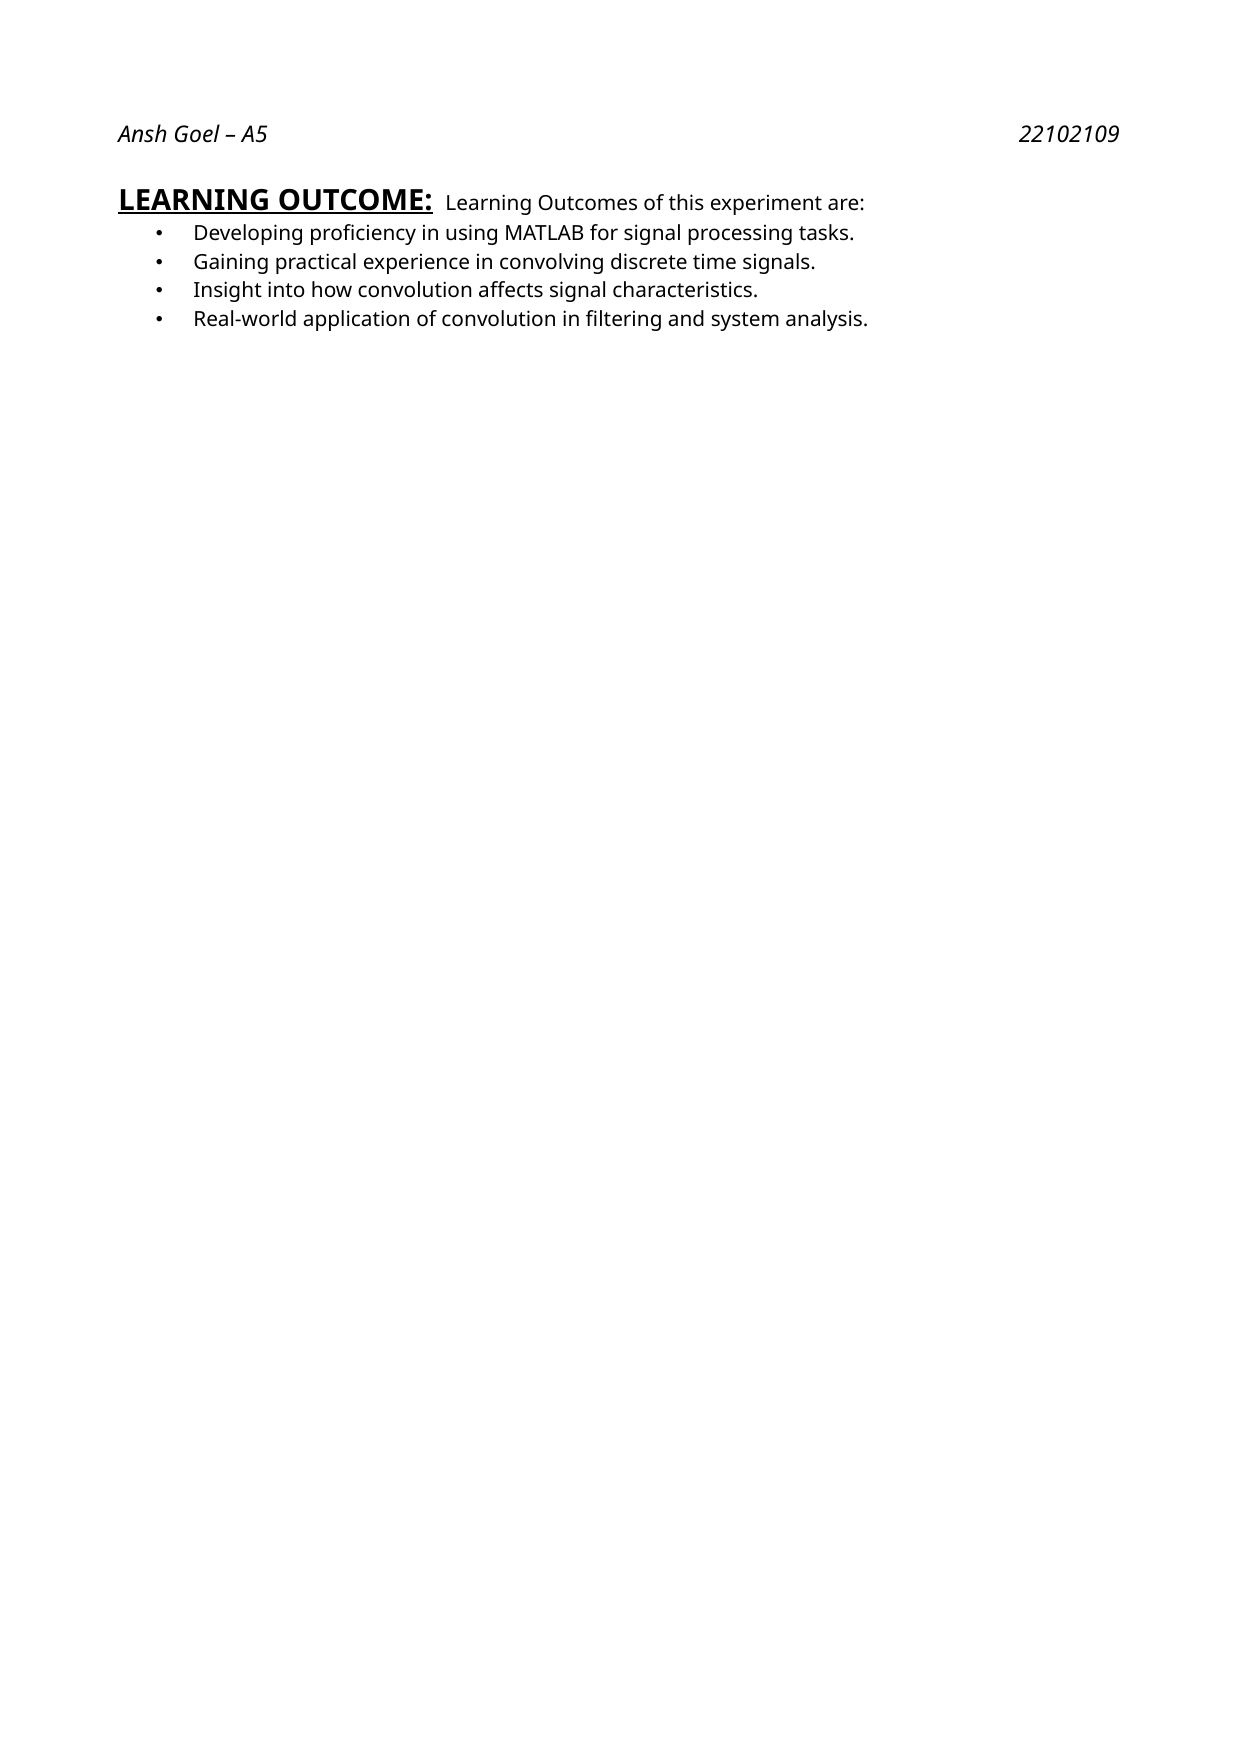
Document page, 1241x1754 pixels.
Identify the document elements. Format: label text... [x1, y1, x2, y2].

text LEARNING OUTCOME: Learning Outcomes of this experiment are: [118, 179, 1122, 218]
list Developing proficiency in using MATLAB for signal processing tasks. [156, 218, 1122, 247]
list Real-world application of convolution in filtering and system analysis. [156, 304, 1122, 332]
list Gaining practical experience in convolving discrete time signals. [156, 247, 1122, 275]
list Insight into how convolution affects signal characteristics. [156, 275, 1122, 304]
